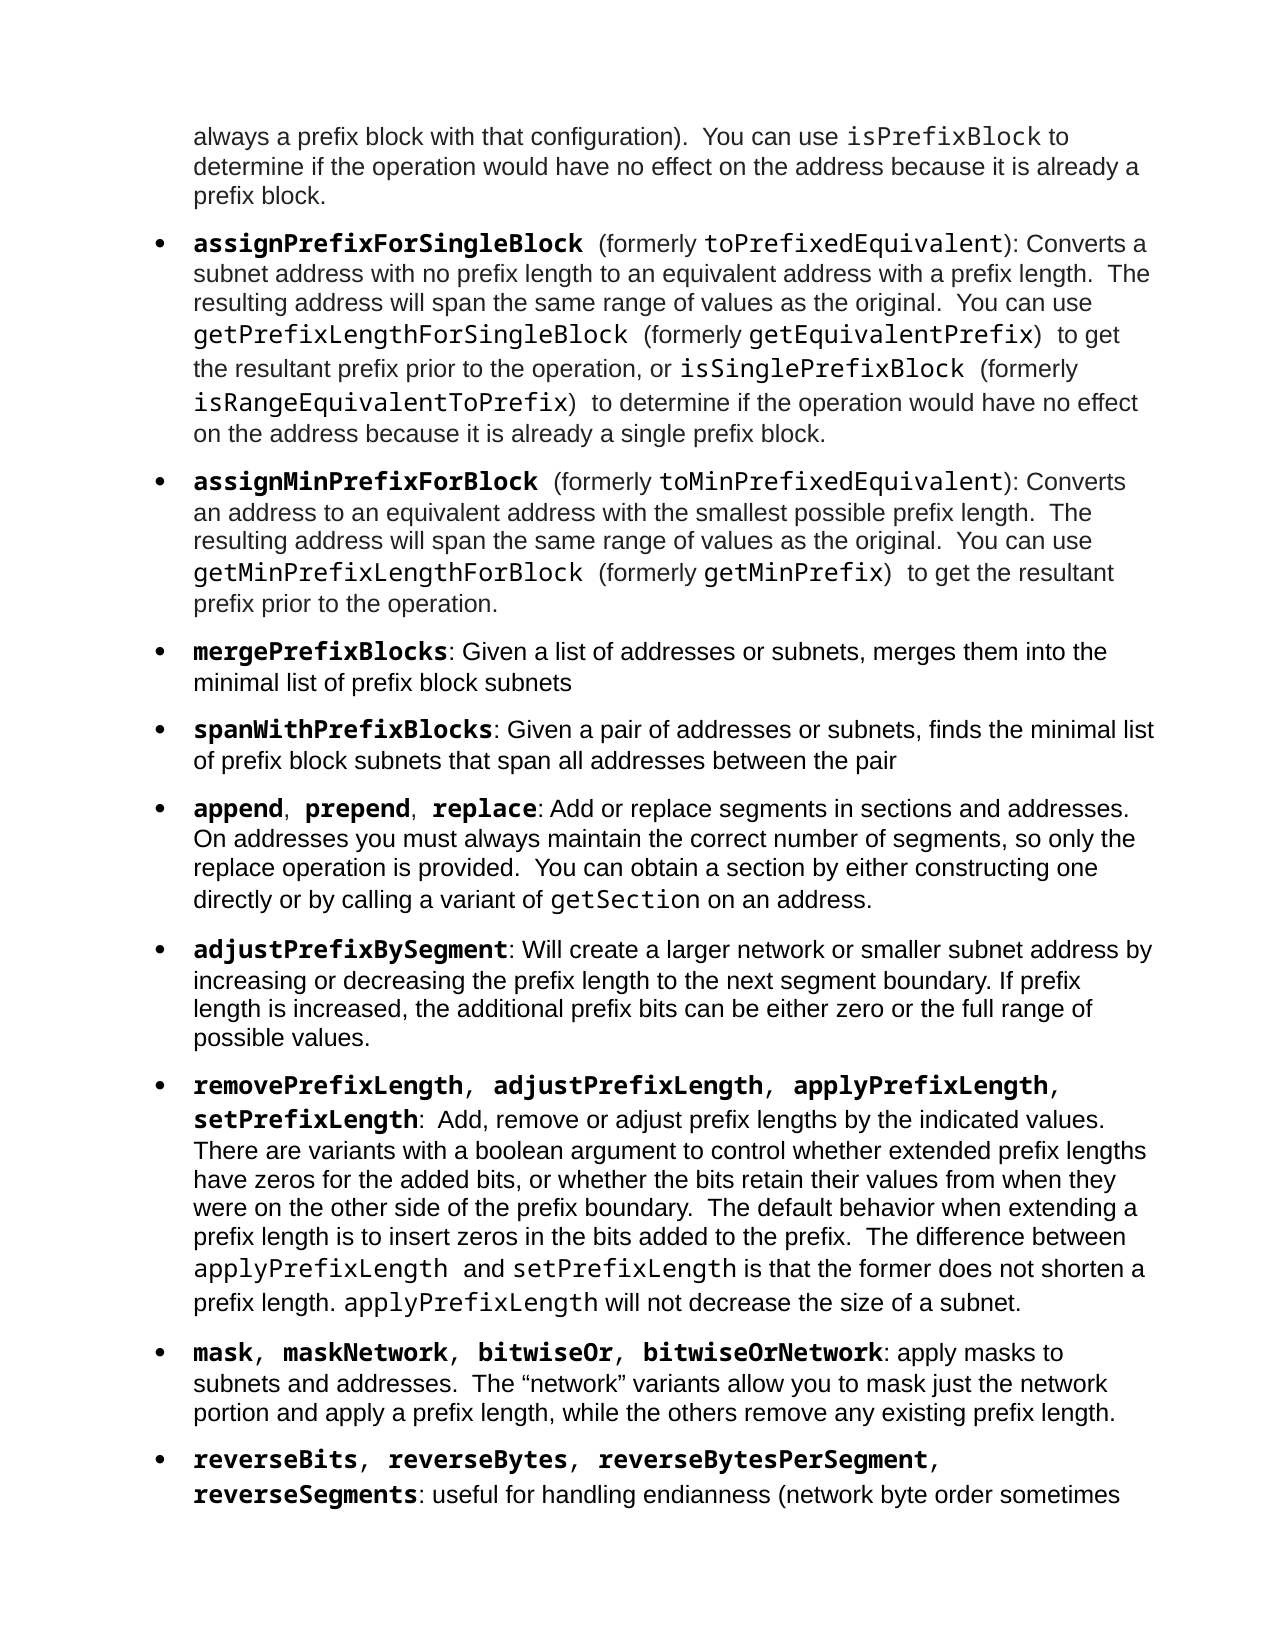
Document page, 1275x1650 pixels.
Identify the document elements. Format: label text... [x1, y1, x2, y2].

list assignPrefixForSingleBlock (formerly toPrefixedEquivalent): Converts a subnet address with no prefix length to an equivalent address with a prefix length. The resulting address will span the same range of values as the original. You can use getPrefixLengthForSingleBlock (formerly getEquivalentPrefix) to get the resultant prefix prior to the operation, or isSinglePrefixBlock (formerly isRangeEquivalentToPrefix) to determine if the operation would have no effect on the address because it is already a single prefix block. [156, 225, 1157, 448]
list append, prepend, replace: Add or replace segments in sections and addresses. On addresses you must always maintain the correct number of segments, so only the replace operation is provided. You can obtain a section by either constructing one directly or by calling a variant of getSection on an address. [156, 790, 1157, 916]
list assignMinPrefixForBlock (formerly toMinPrefixedEquivalent): Converts an address to an equivalent address with the smallest possible prefix length. The resulting address will span the same range of values as the original. You can use getMinPrefixLengthForBlock (formerly getMinPrefix) to get the resultant prefix prior to the operation. [156, 463, 1157, 618]
list removePrefixLength, adjustPrefixLength, applyPrefixLength, setPrefixLength: Add, remove or adjust prefix lengths by the indicated values. There are variants with a boolean argument to control whether extended prefix lengths have zeros for the added bits, or whether the bits retain their values from when they were on the other side of the prefix boundary. The default behavior when extending a prefix length is to insert zeros in the bits added to the prefix. The difference between applyPrefixLength and setPrefixLength is that the former does not shorten a prefix length. applyPrefixLength will not decrease the size of a subnet. [156, 1067, 1157, 1319]
list always a prefix block with that configuration). You can use isPrefixBlock to determine if the operation would have no effect on the address because it is already a prefix block. [156, 118, 1157, 210]
list reverseBits, reverseBytes, reverseBytesPerSegment, reverseSegments: useful for handling endianness (network byte order sometimes [156, 1442, 1157, 1511]
list adjustPrefixBySegment: Will create a larger network or smaller subnet address by increasing or decreasing the prefix length to the next segment boundary. If prefix length is increased, the additional prefix bits can be either zero or the full range of possible values. [156, 932, 1157, 1052]
list mask, maskNetwork, bitwiseOr, bitwiseOrNetwork: apply masks to subnets and addresses. The “network” variants allow you to mask just the network portion and apply a prefix length, while the others remove any existing prefix length. [156, 1335, 1157, 1427]
list mergePrefixBlocks: Given a list of addresses or subnets, merges them into the minimal list of prefix block subnets [156, 633, 1157, 696]
list spanWithPrefixBlocks: Given a pair of addresses or subnets, finds the minimal list of prefix block subnets that span all addresses between the pair [156, 712, 1157, 775]
